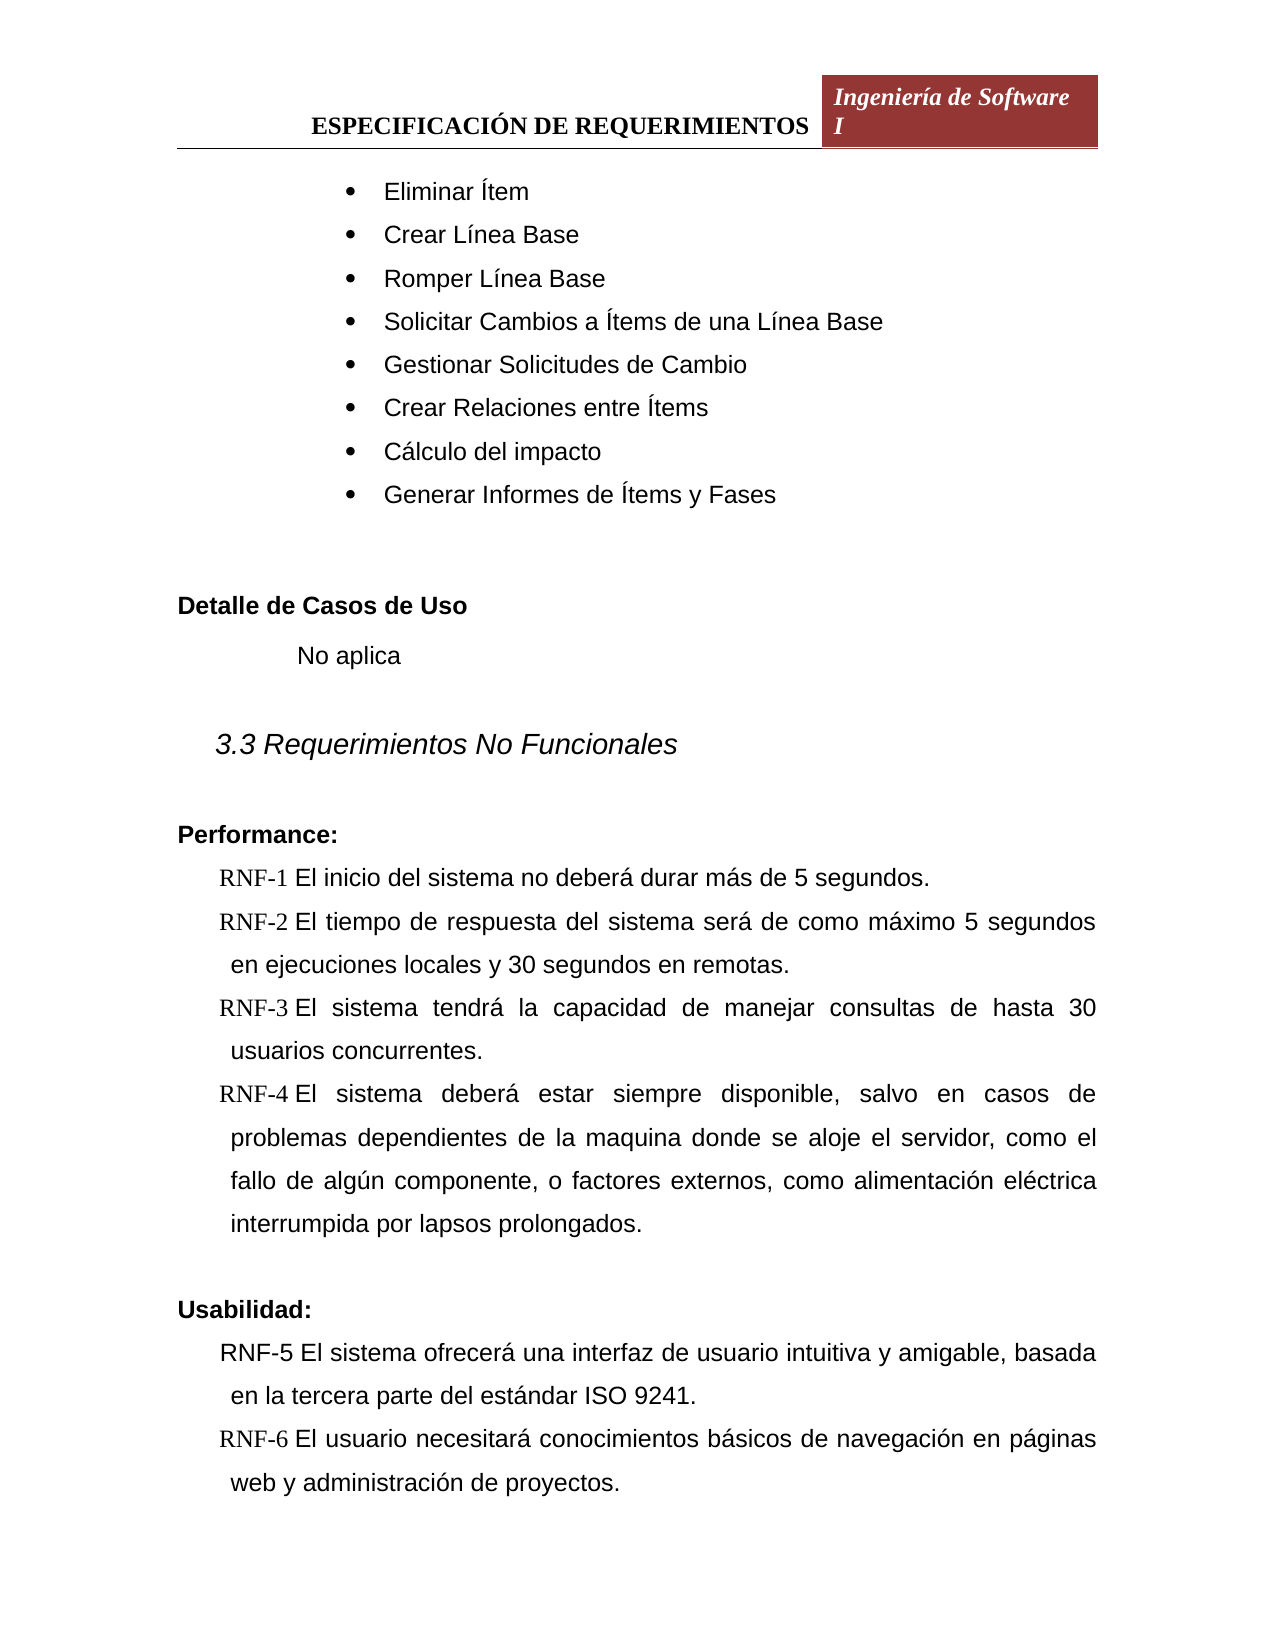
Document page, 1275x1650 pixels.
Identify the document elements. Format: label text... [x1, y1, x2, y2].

list Crear Relaciones entre Ítems [346, 393, 1098, 422]
list Romper Línea Base [346, 264, 1098, 293]
list El sistema ofrecerá una interfaz de usuario intuitiva y amigable, basada en la tercera parte del estándar ISO 9241. [213, 1338, 1098, 1410]
list Crear Línea Base [346, 221, 1098, 249]
text No aplica [297, 641, 1098, 669]
list Gestionar Solicitudes de Cambio [346, 350, 1098, 379]
subtitle 3.3 Requerimientos No Funcionales [215, 727, 1098, 760]
subtitle Detalle de Casos de Uso [177, 591, 1098, 620]
list El sistema tendrá la capacidad de manejar consultas de hasta 30 usuarios concurrentes. [213, 993, 1098, 1065]
list Generar Informes de Ítems y Fases [346, 480, 1098, 509]
list El sistema deberá estar siempre disponible, salvo en casos de problemas dependientes de la maquina donde se aloje el servidor, como el fallo de algún componente, o factores externos, como alimentación eléctrica interrumpida por lapsos prolongados. [213, 1079, 1098, 1238]
text Usabilidad: [177, 1295, 1098, 1324]
list Cálculo del impacto [346, 437, 1098, 466]
text Performance: [177, 820, 1098, 849]
list Eliminar Ítem [346, 177, 1098, 206]
list Solicitar Cambios a Ítems de una Línea Base [346, 307, 1098, 336]
list El inicio del sistema no deberá durar más de 5 segundos. [213, 863, 1098, 892]
list El usuario necesitará conocimientos básicos de navegación en páginas web y administración de proyectos. [213, 1424, 1098, 1496]
list El tiempo de respuesta del sistema será de como máximo 5 segundos en ejecuciones locales y 30 segundos en remotas. [213, 907, 1098, 979]
